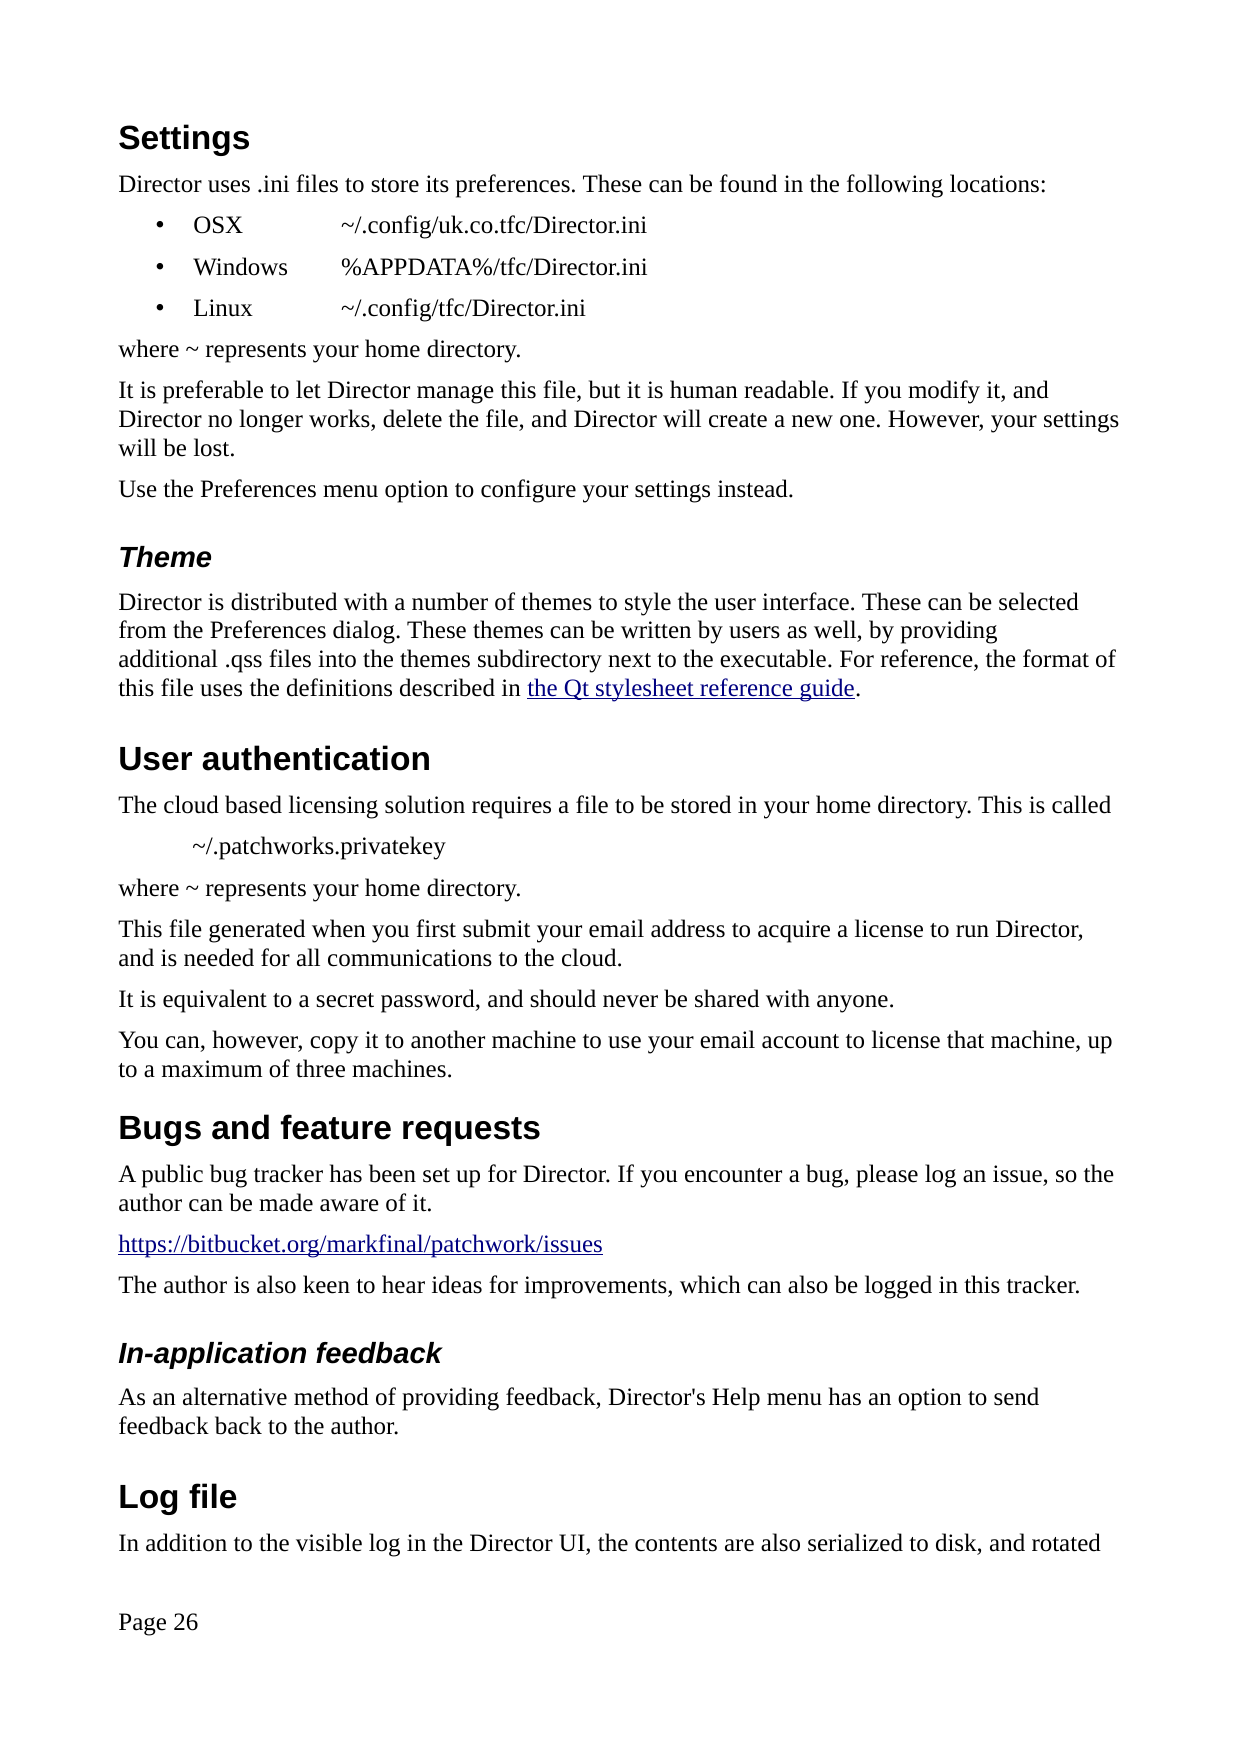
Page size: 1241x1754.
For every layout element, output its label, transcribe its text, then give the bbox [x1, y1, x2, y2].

text You can, however, copy it to another machine to use your email account to license that machine, up to a maximum of three machines. [118, 1025, 1122, 1083]
text It is equivalent to a secret password, and should never be shared with anyone. [118, 984, 1122, 1013]
text As an alternative method of providing feedback, Director's Help menu has an option to send feedback back to the author. [118, 1382, 1122, 1440]
subtitle Settings [118, 118, 1122, 157]
subtitle User authentication [118, 739, 1122, 778]
text In addition to the visible log in the Director UI, the contents are also serialized to disk, and rotated [118, 1528, 1122, 1557]
text It is preferable to let Director manage this file, but it is human readable. If you modify it, and Director no longer works, delete the file, and Director will create a new one. However, your settings will be lost. [118, 376, 1122, 462]
subtitle Theme [118, 541, 1122, 574]
text The cloud based licensing solution requires a file to be stored in your home directory. This is called [118, 790, 1122, 819]
text where ~ represents your home directory. [118, 334, 1122, 363]
subtitle Log file [118, 1477, 1122, 1516]
text Use the Preferences menu option to configure your settings instead. [118, 474, 1122, 503]
subtitle In-application feedback [118, 1336, 1122, 1370]
text Director is distributed with a number of themes to style the user interface. These can be selected from the Preferences dialog. These themes can be written by users as well, by providing additional .qss files into the themes subdirectory next to the executable. For reference, the format of this file uses the definitions described in the Qt stylesheet reference guide. [118, 587, 1122, 702]
text ~/.patchworks.privatekey [118, 831, 1122, 860]
text where ~ represents your home directory. [118, 873, 1122, 901]
text Director uses .ini files to store its preferences. These can be found in the following locations: [118, 169, 1122, 198]
text The author is also keen to hear ideas for improvements, which can also be logged in this tracker. [118, 1270, 1122, 1299]
text A public bug tracker has been set up for Director. If you encounter a bug, please log an issue, so the author can be made aware of it. [118, 1159, 1122, 1216]
list OSX ~/.config/uk.co.tfc/Director.ini [156, 211, 1122, 239]
list Windows %APPDATA%/tfc/Director.ini [156, 252, 1122, 281]
list Linux ~/.config/tfc/Director.ini [156, 293, 1122, 322]
text https://bitbucket.org/markfinal/patchwork/issues [118, 1229, 1122, 1258]
subtitle Bugs and feature requests [118, 1108, 1122, 1146]
text This file generated when you first submit your email address to acquire a license to run Director, and is needed for all communications to the cloud. [118, 914, 1122, 971]
